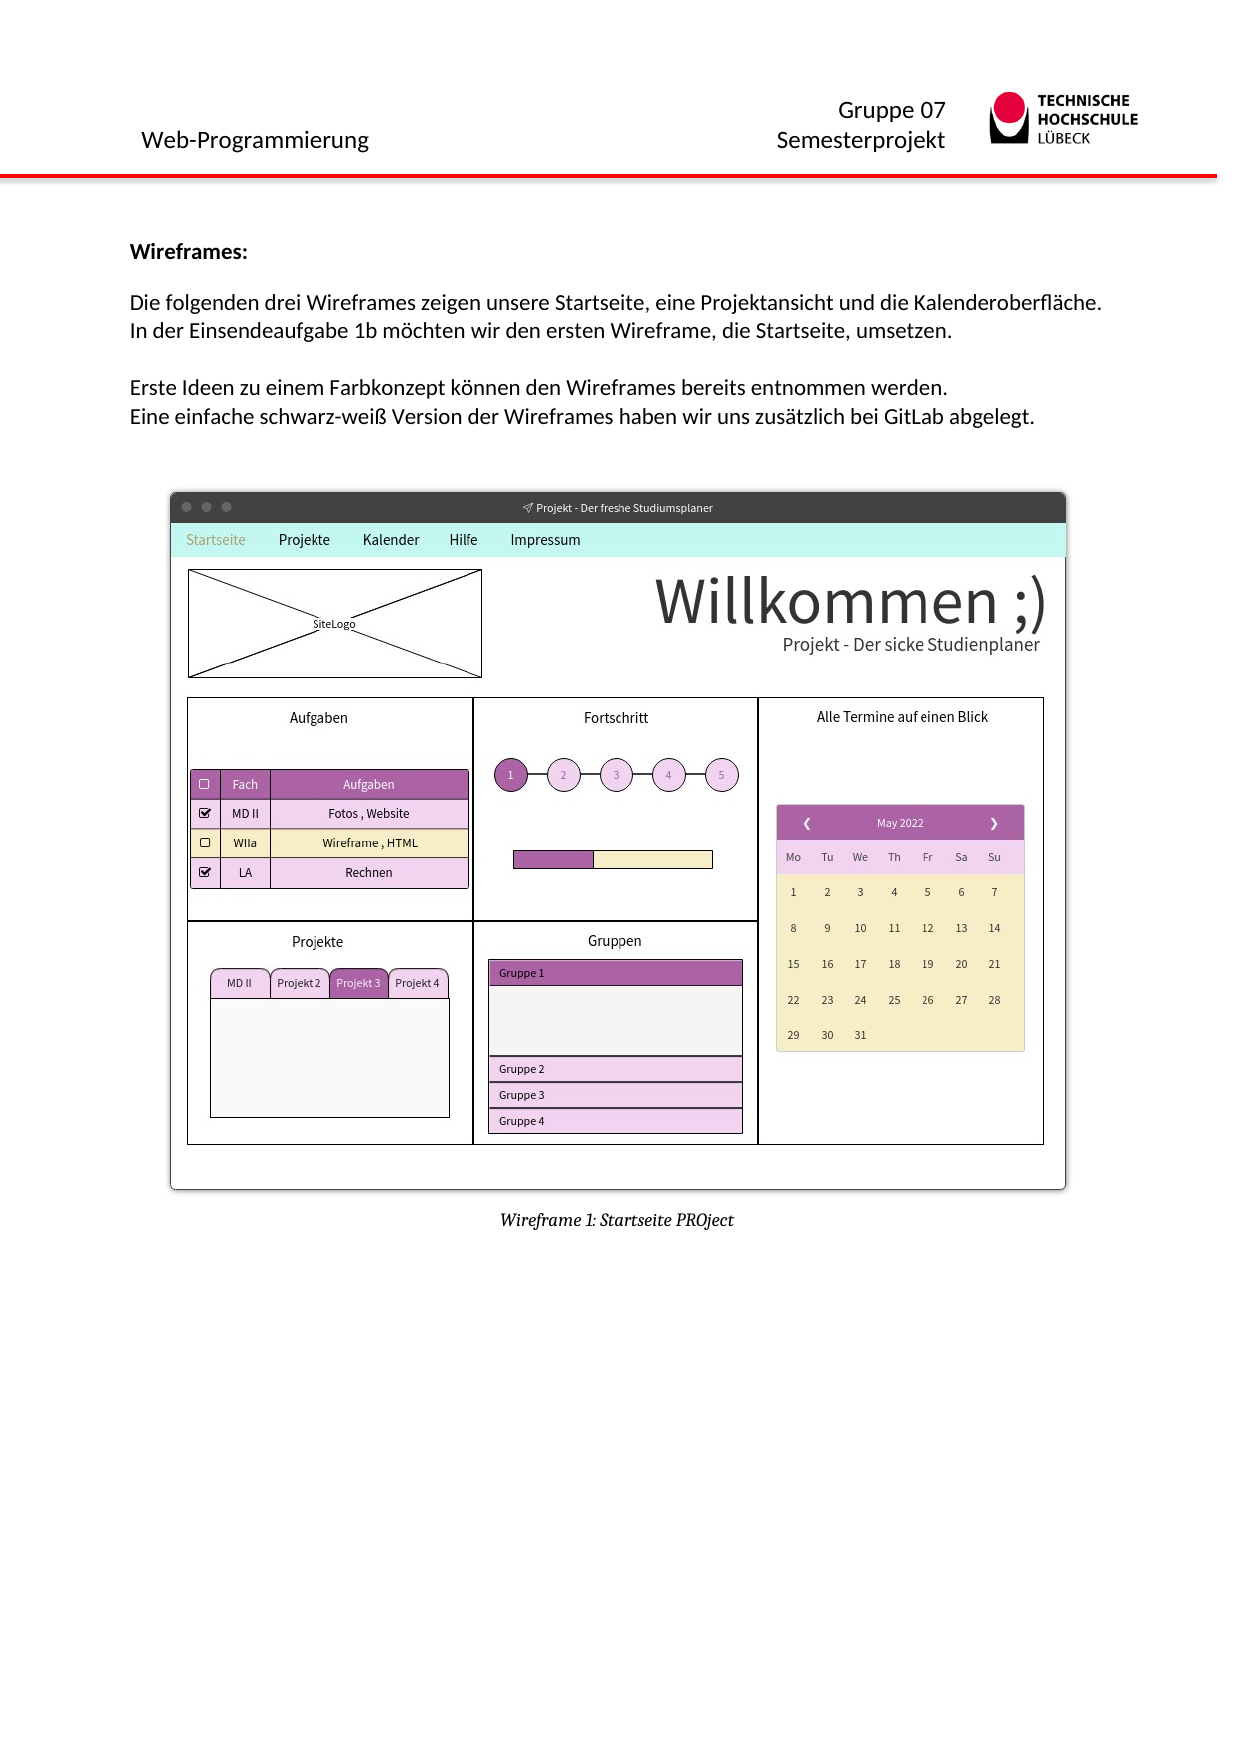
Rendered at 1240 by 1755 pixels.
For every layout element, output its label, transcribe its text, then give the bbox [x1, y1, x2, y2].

text Eine einfache schwarz-weiß Version der Wireframes haben wir uns zusätzlich bei GitLab abgelegt. [129, 402, 1108, 430]
text Erste Ideen zu einem Farbkonzept können den Wireframes bereits entnommen werden. [129, 373, 1108, 402]
text Die folgenden drei Wireframes zeigen unsere Startseite, eine Projektansicht und die Kalenderoberfläche. In der Einsendeaufgabe 1b möchten wir den ersten Wireframe, die Startseite, umsetzen. [129, 288, 1108, 344]
text Wireframes: [129, 237, 1108, 265]
text Wireframe 1: Startseite PROject [131, 1203, 1108, 1232]
